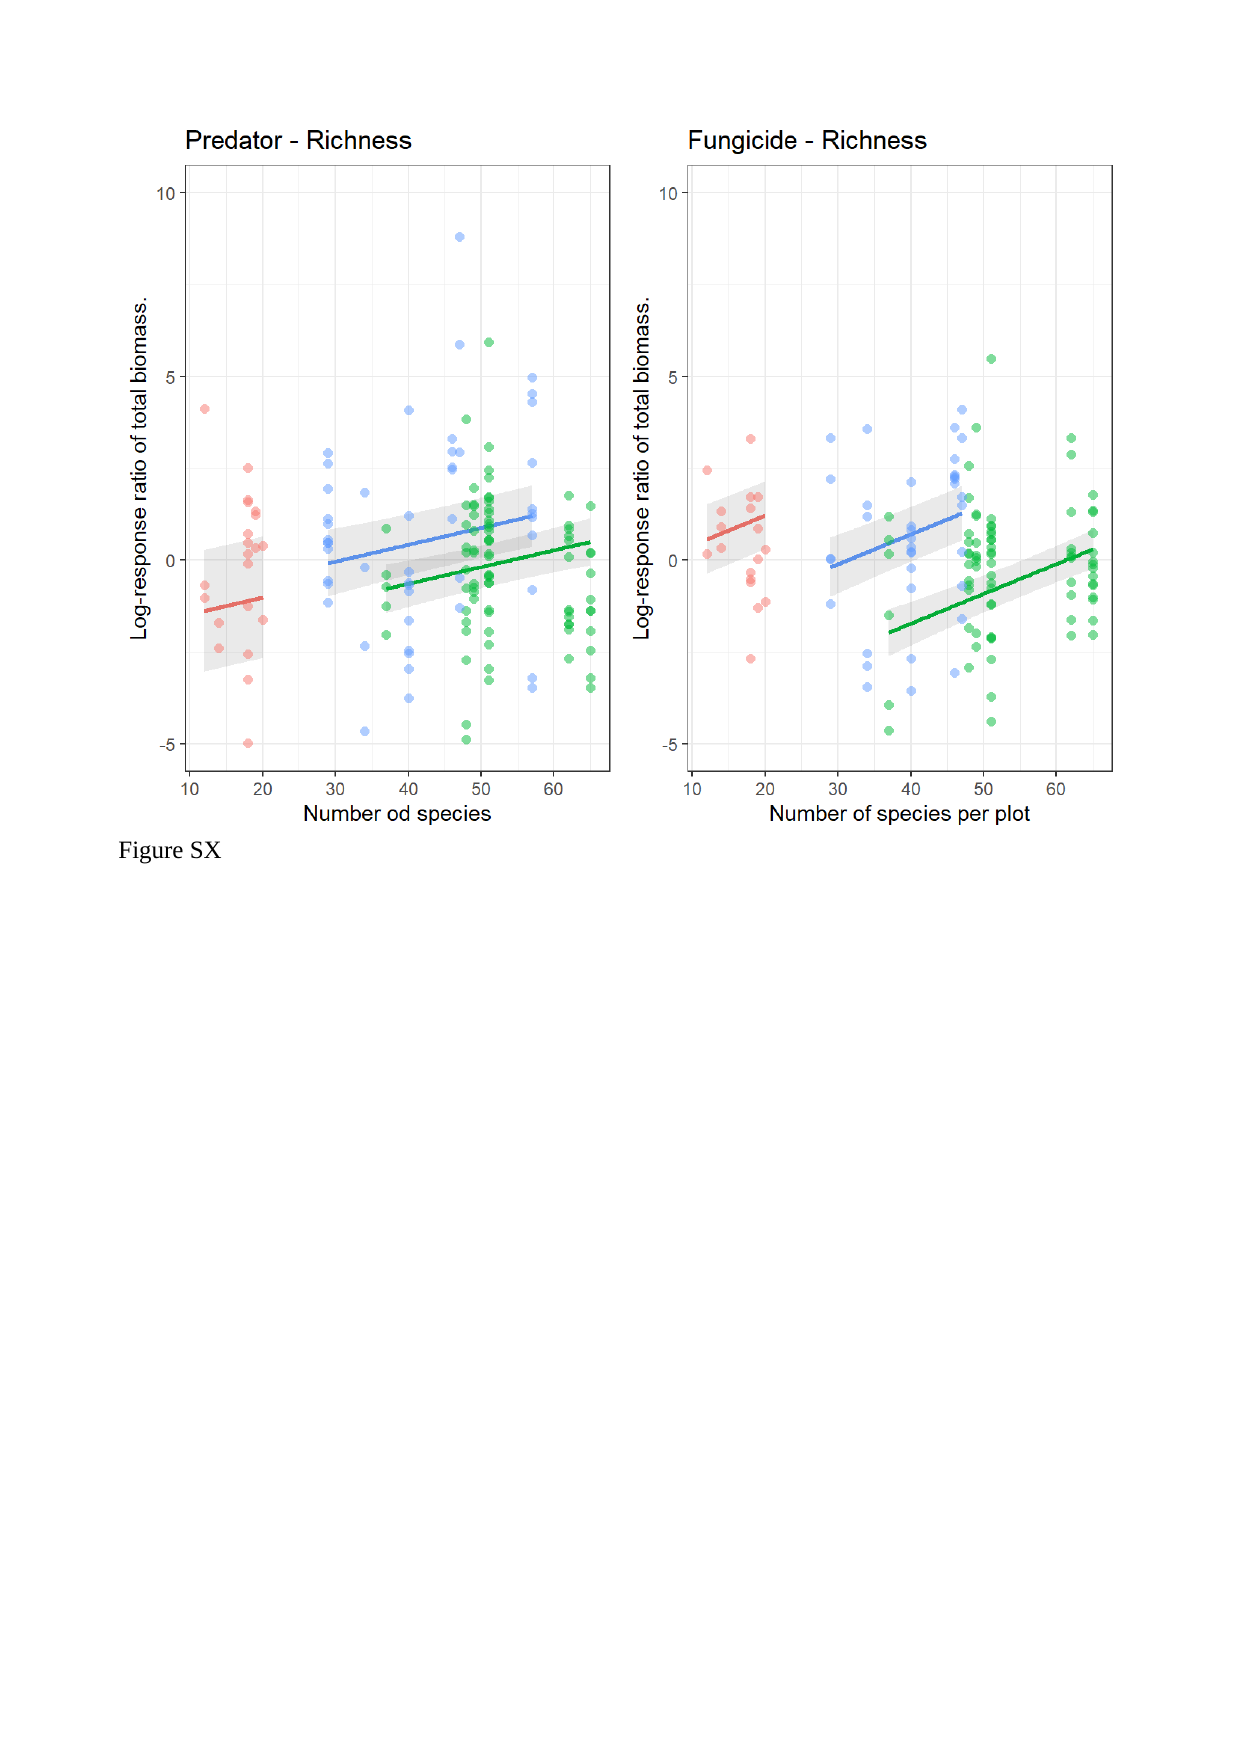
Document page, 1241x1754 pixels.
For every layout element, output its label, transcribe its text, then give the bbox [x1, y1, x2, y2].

picture [118, 118, 1123, 836]
text Figure SX [118, 836, 1122, 864]
